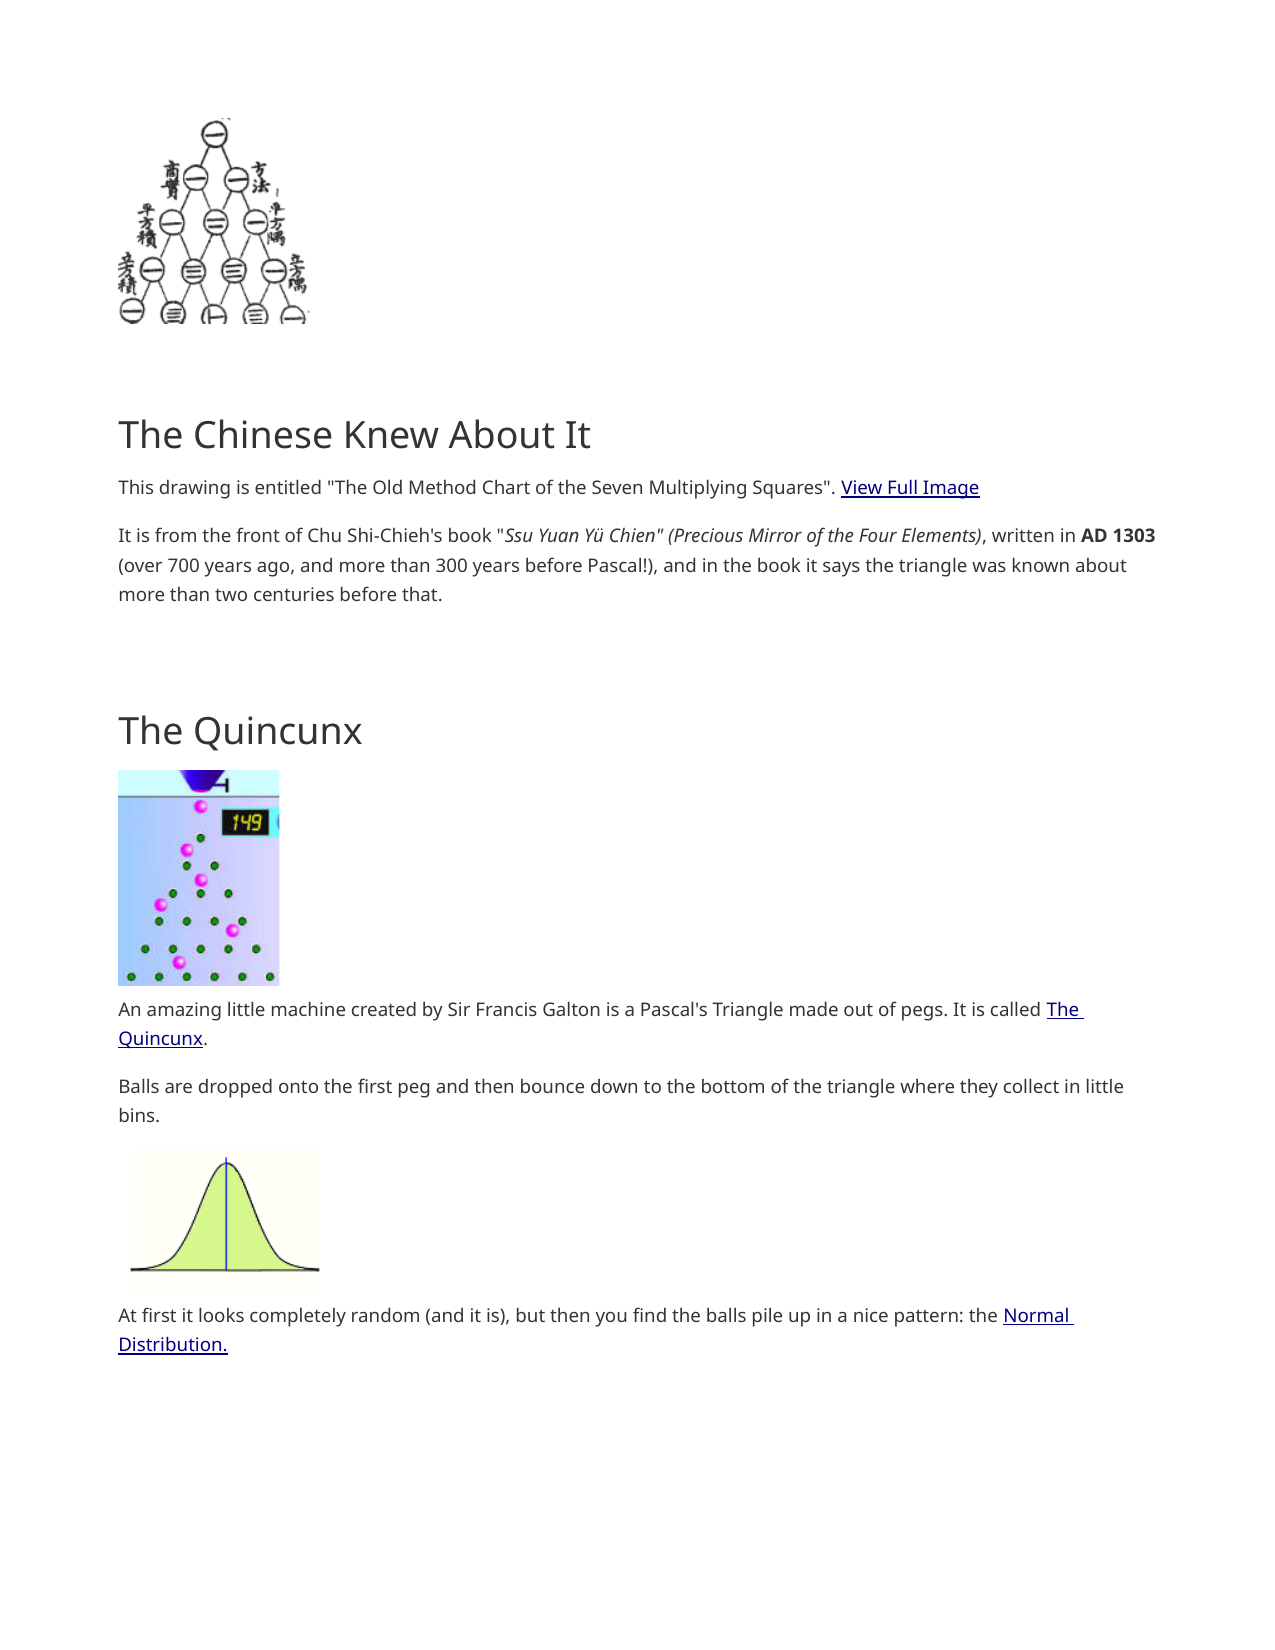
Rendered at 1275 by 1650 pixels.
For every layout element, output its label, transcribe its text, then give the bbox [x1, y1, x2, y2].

text Balls are dropped onto the first peg and then bounce down to the bottom of the triangle where they collect in little bins. [118, 1073, 1157, 1128]
subtitle The Chinese Knew About It [118, 409, 1157, 460]
text At first it looks completely random (and it is), but then you find the balls pile up in a nice pattern: the Normal Distribution. [118, 1302, 1157, 1357]
text An amazing little machine created by Sir Francis Galton is a Pascal's Triangle made out of pegs. It is called The Quincunx. [118, 996, 1157, 1051]
text It is from the front of Chu Shi-Chieh's book "Ssu Yuan Yü Chien" (Precious Mirror of the Four Elements), written in AD 1303 (over 700 years ago, and more than 300 years before Pascal!), and in the book it says the triangle was known about more than two centuries before that. [118, 523, 1157, 607]
subtitle The Quincunx [118, 704, 1157, 755]
text This drawing is entitled "The Old Method Chart of the Seven Multiplying Squares". View Full Image [118, 475, 1157, 500]
